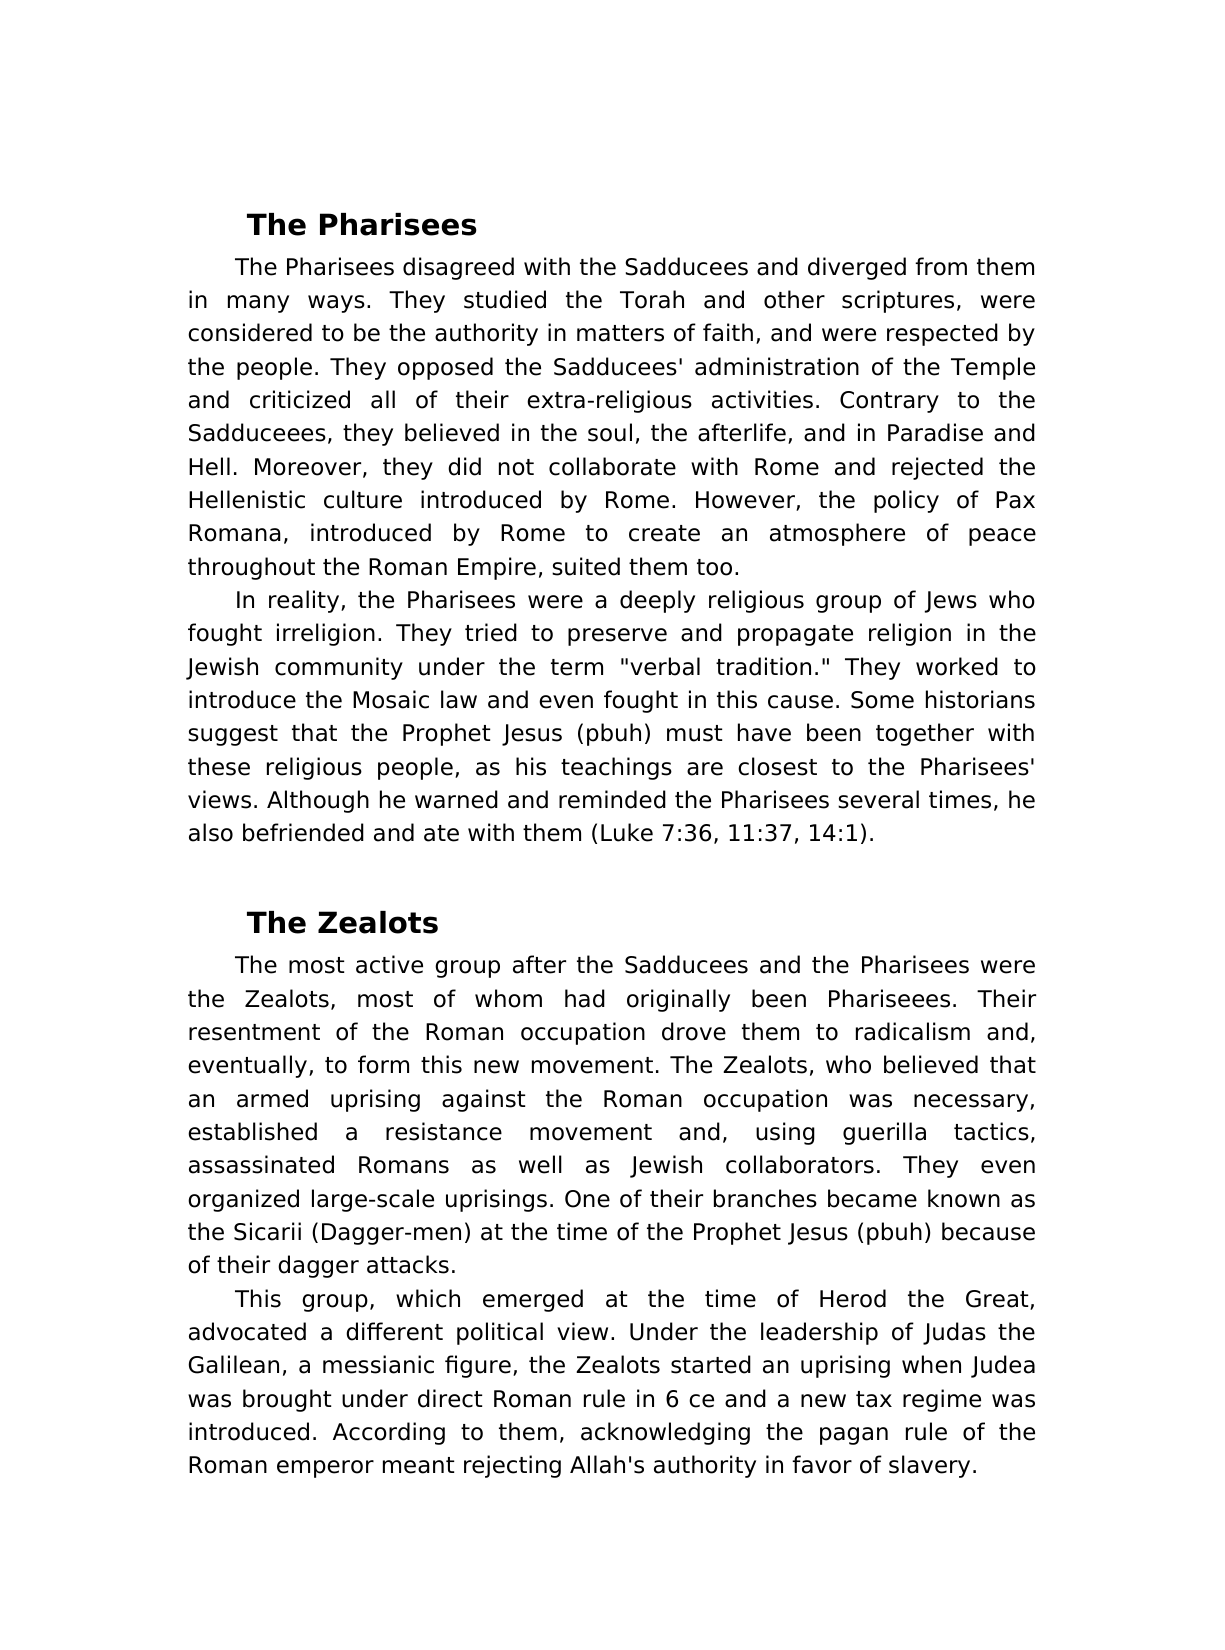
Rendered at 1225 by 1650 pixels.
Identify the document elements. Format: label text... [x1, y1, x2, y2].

text This group, which emerged at the time of Herod the Great, advocated a different political view. Under the leadership of Judas the Galilean, a messianic figure, the Zealots started an uprising when Judea was brought under direct Roman rule in 6 ce and a new tax regime was introduced. According to them, acknowledging the pagan rule of the Roman emperor meant rejecting Allah's authority in favor of slavery. [187, 1280, 1037, 1480]
text In reality, the Pharisees were a deeply religious group of Jews who fought irreligion. They tried to preserve and propagate religion in the Jewish community under the term "verbal tradition." They worked to introduce the Mosaic law and even fought in this cause. Some historians suggest that the Prophet Jesus (pbuh) must have been together with these religious people, as his teachings are closest to the Pharisees' views. Although he warned and reminded the Pharisees several times, he also befriended and ate with them (Luke 7:36, 11:37, 14:1). [187, 582, 1037, 848]
subtitle The Zealots [187, 907, 1037, 941]
text The Pharisees disagreed with the Sadducees and diverged from them in many ways. They studied the Torah and other scriptures, were considered to be the authority in matters of faith, and were respected by the people. They opposed the Sadducees' administration of the Temple and criticized all of their extra-religious activities. Contrary to the Sadduceees, they believed in the soul, the afterlife, and in Paradise and Hell. Moreover, they did not collaborate with Rome and rejected the Hellenistic culture introduced by Rome. However, the policy of Pax Romana, introduced by Rome to create an atmosphere of peace throughout the Roman Empire, suited them too. [187, 248, 1037, 582]
subtitle The Pharisees [187, 208, 1037, 242]
text The most active group after the Sadducees and the Pharisees were the Zealots, most of whom had originally been Phariseees. Their resentment of the Roman occupation drove them to radicalism and, eventually, to form this new movement. The Zealots, who believed that an armed uprising against the Roman occupation was necessary, established a resistance movement and, using guerilla tactics, assassinated Romans as well as Jewish collaborators. They even organized large-scale uprisings. One of their branches became known as the Sicarii (Dagger-men) at the time of the Prophet Jesus (pbuh) because of their dagger attacks. [187, 947, 1037, 1280]
